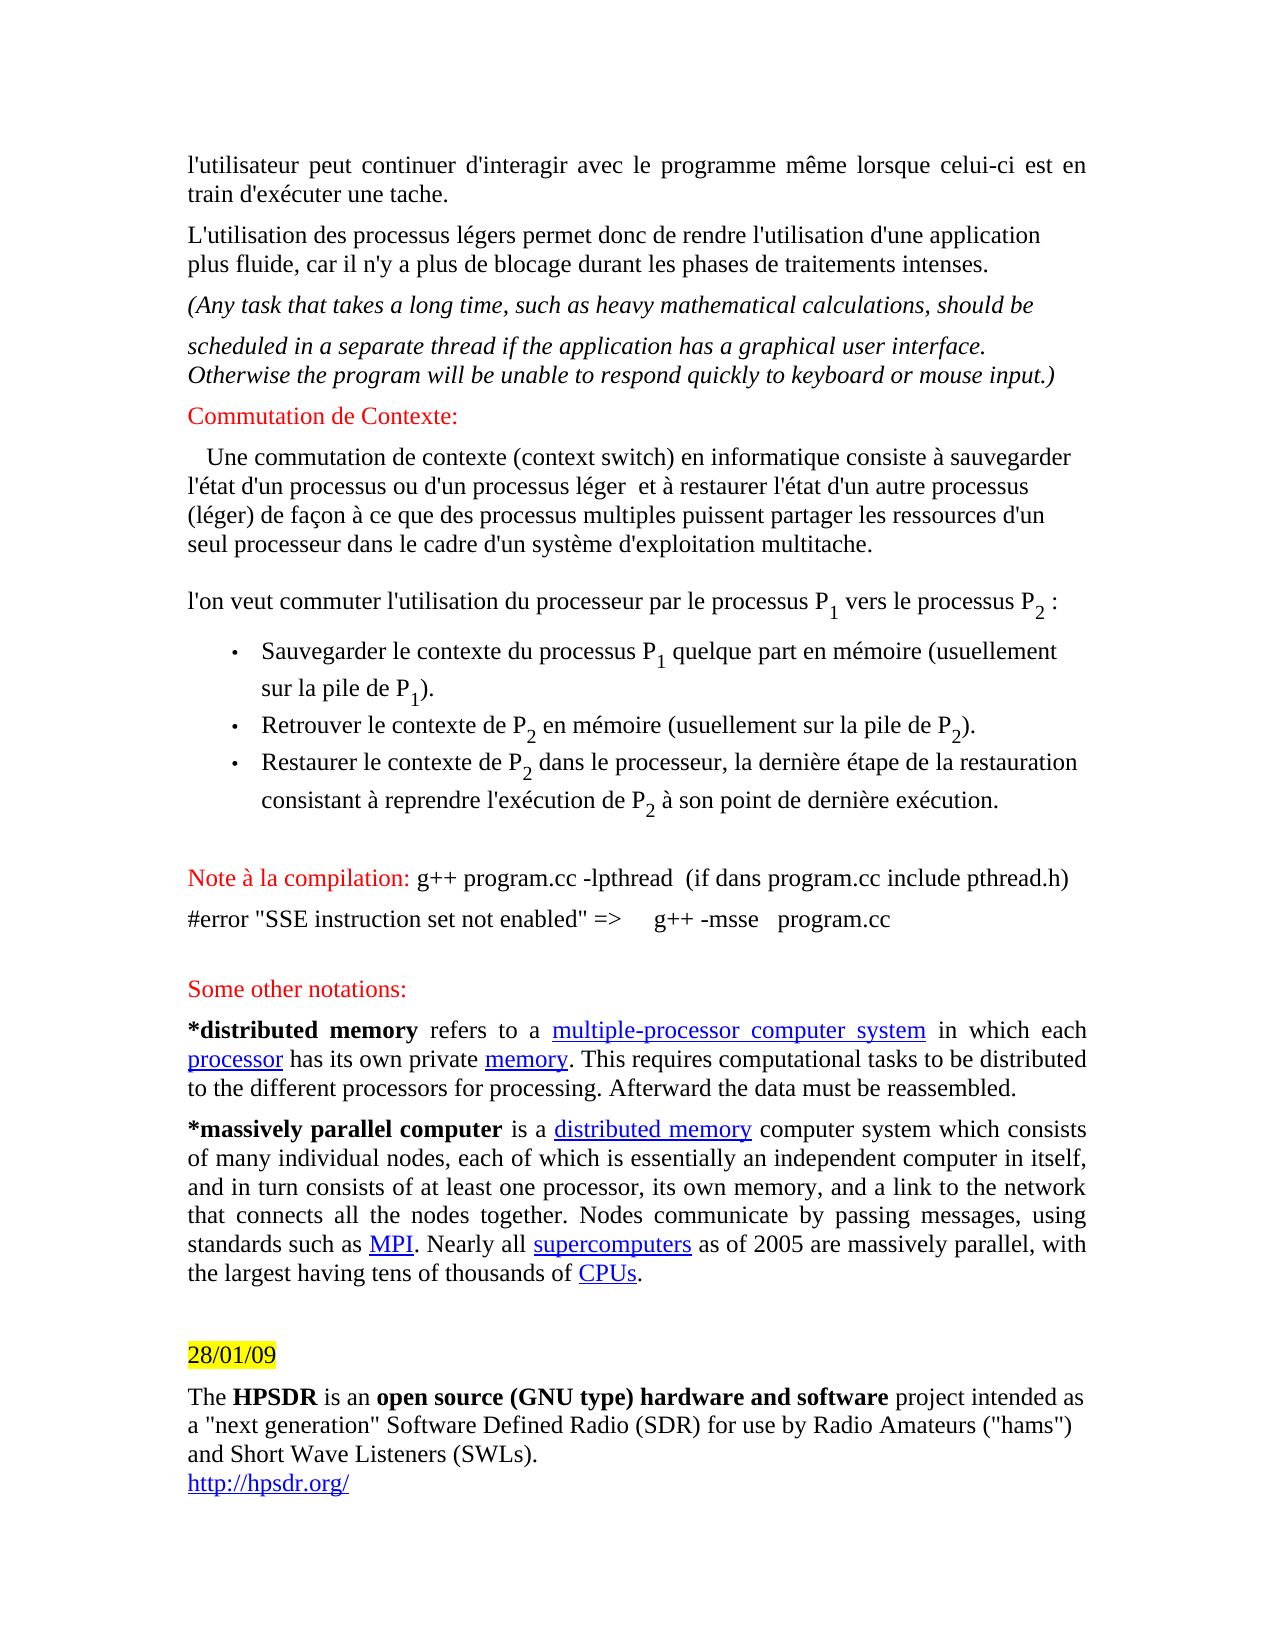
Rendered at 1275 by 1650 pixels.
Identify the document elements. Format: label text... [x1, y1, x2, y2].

text Note à la compilation: g++ program.cc -lpthread (if dans program.cc include pthread.h) [187, 863, 1087, 892]
text Une commutation de contexte (context switch) en informatique consiste à sauvegarder l'état d'un processus ou d'un processus léger et à restaurer l'état d'un autre processus (léger) de façon à ce que des processus multiples puissent partager les ressources d'un seul processeur dans le cadre d'un système d'exploitation multitache. [187, 442, 1087, 557]
list Restaurer le contexte de P2 dans le processeur, la dernière étape de la restauration consistant à reprendre l'exécution de P2 à son point de dernière exécution. [232, 747, 1087, 822]
text l'utilisateur peut continuer d'interagir avec le programme même lorsque celui-ci est en train d'exécuter une tache. [187, 150, 1087, 207]
text l'on veut commuter l'utilisation du processeur par le processus P1 vers le processus P2 : [187, 586, 1087, 623]
text Some other notations: [187, 974, 1087, 1003]
text #error "SSE instruction set not enabled" => g++ -msse program.cc [187, 904, 1087, 933]
list Sauvegarder le contexte du processus P1 quelque part en mémoire (usuellement sur la pile de P1). [232, 636, 1087, 710]
text The HPSDR is an open source (GNU type) hardware and software project intended as a "next generation" Software Defined Radio (SDR) for use by Radio Amateurs ("hams") and Short Wave Listeners (SWLs). [187, 1382, 1087, 1468]
text *massively parallel computer is a distributed memory computer system which consists of many individual nodes, each of which is essentially an independent computer in itself, and in turn consists of at least one processor, its own memory, and a link to the network that connects all the nodes together. Nodes communicate by passing messages, using standards such as MPI. Nearly all supercomputers as of 2005 are massively parallel, with the largest having tens of thousands of CPUs. [187, 1114, 1087, 1287]
text L'utilisation des processus légers permet donc de rendre l'utilisation d'une application plus fluide, car il n'y a plus de blocage durant les phases de traitements intenses. [187, 220, 1087, 277]
text http://hpsdr.org/ [187, 1468, 1087, 1497]
text (Any task that takes a long time, such as heavy mathematical calculations, should be [187, 290, 1087, 319]
text scheduled in a separate thread if the application has a graphical user interface. Otherwise the program will be unable to respond quickly to keyboard or mouse input.) [187, 331, 1087, 389]
text Commutation de Contexte: [187, 401, 1087, 430]
text 28/01/09 [187, 1341, 1087, 1369]
text *distributed memory refers to a multiple-processor computer system in which each processor has its own private memory. This requires computational tasks to be distributed to the different processors for processing. Afterward the data must be reassembled. [187, 1016, 1087, 1102]
list Retrouver le contexte de P2 en mémoire (usuellement sur la pile de P2). [232, 710, 1087, 747]
